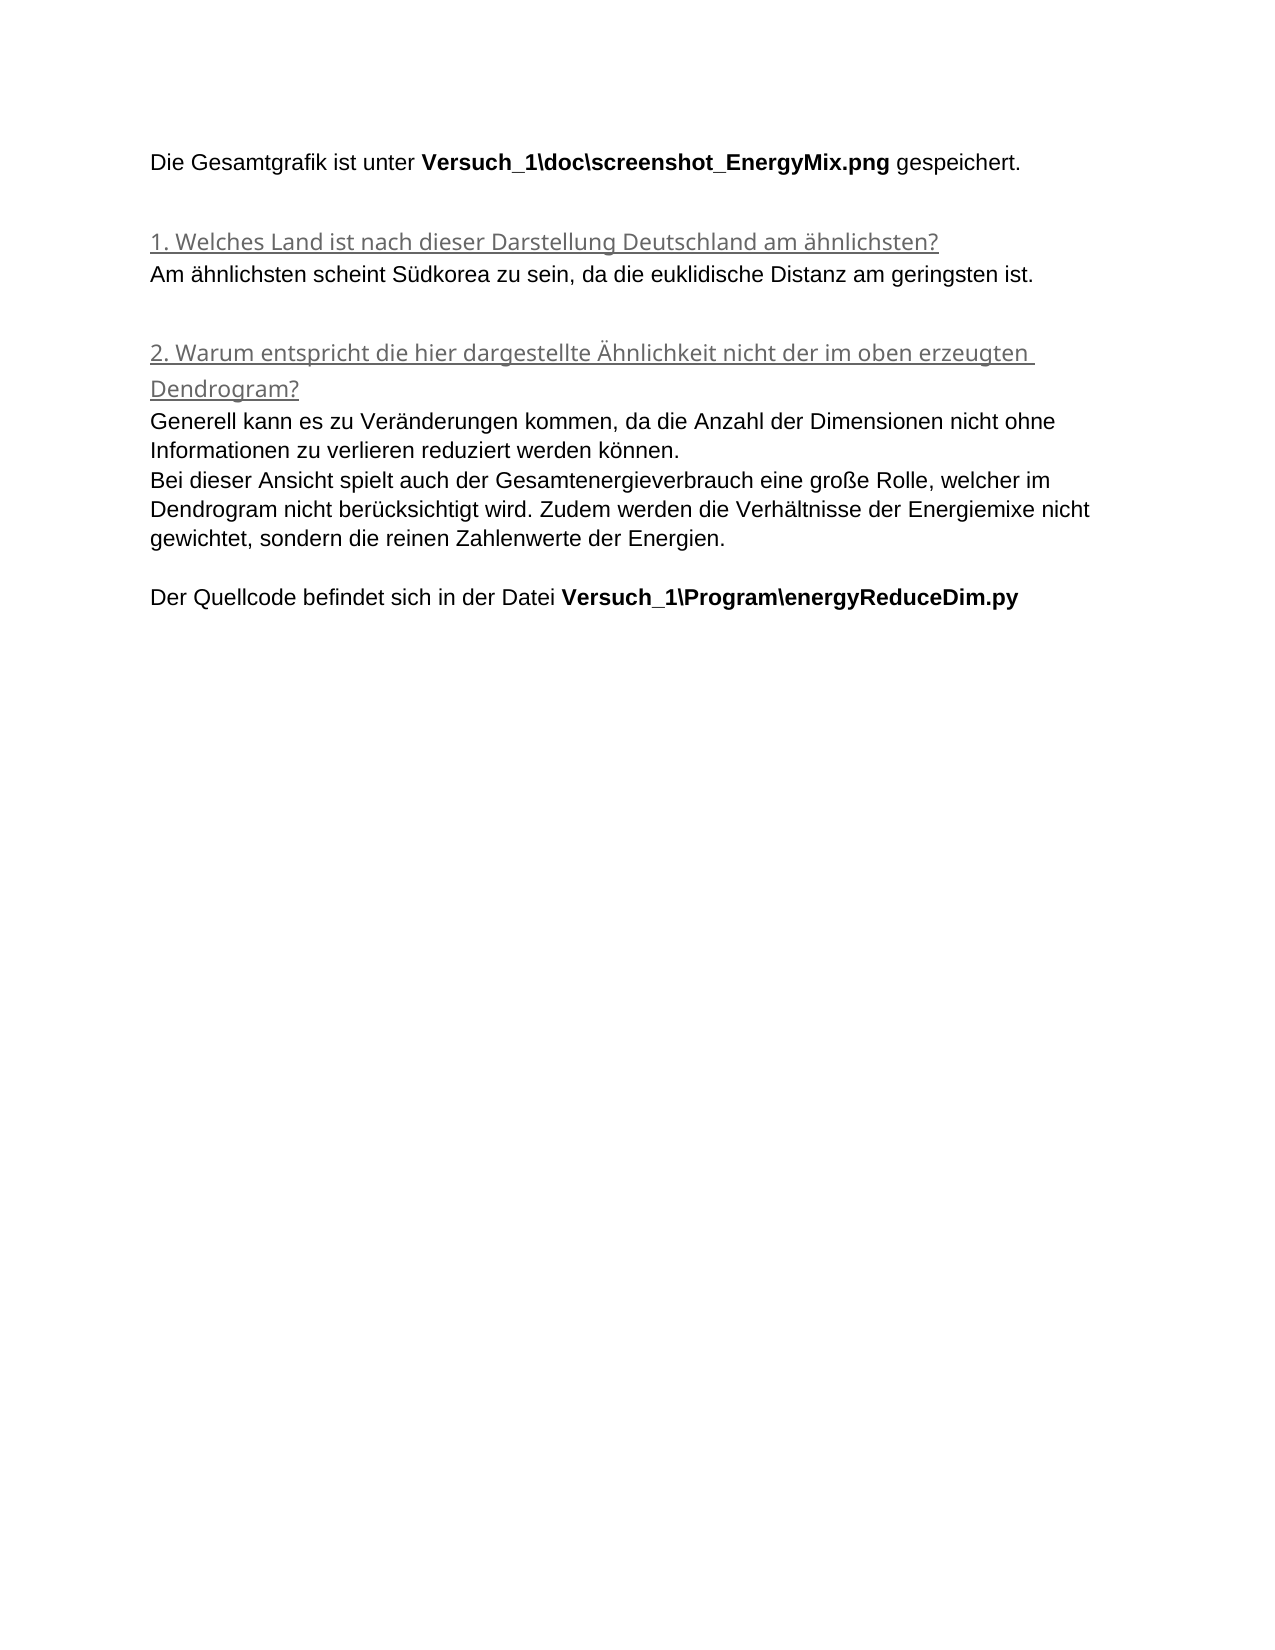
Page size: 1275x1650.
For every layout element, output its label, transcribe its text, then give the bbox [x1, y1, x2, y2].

text Die Gesamtgrafik ist unter Versuch_1\doc\screenshot_EnergyMix.png gespeichert. [150, 150, 1125, 176]
text Generell kann es zu Veränderungen kommen, da die Anzahl der Dimensionen nicht ohne Informationen zu verlieren reduziert werden können. [150, 409, 1125, 464]
subtitle 2. Warum entspricht die hier dargestellte Ähnlichkeit nicht der im oben erzeugten Dendrogram? [150, 337, 1125, 404]
text Bei dieser Ansicht spielt auch der Gesamtenergieverbrauch eine große Rolle, welcher im Dendrogram nicht berücksichtigt wird. Zudem werden die Verhältnisse der Energiemixe nicht gewichtet, sondern die reinen Zahlenwerte der Energien. [150, 467, 1125, 552]
text Am ähnlichsten scheint Südkorea zu sein, da die euklidische Distanz am geringsten ist. [150, 261, 1125, 287]
text Der Quellcode befindet sich in der Datei Versuch_1\Program\energyReduceDim.py [150, 585, 1125, 611]
subtitle 1. Welches Land ist nach dieser Darstellung Deutschland am ähnlichsten? [150, 225, 1125, 257]
